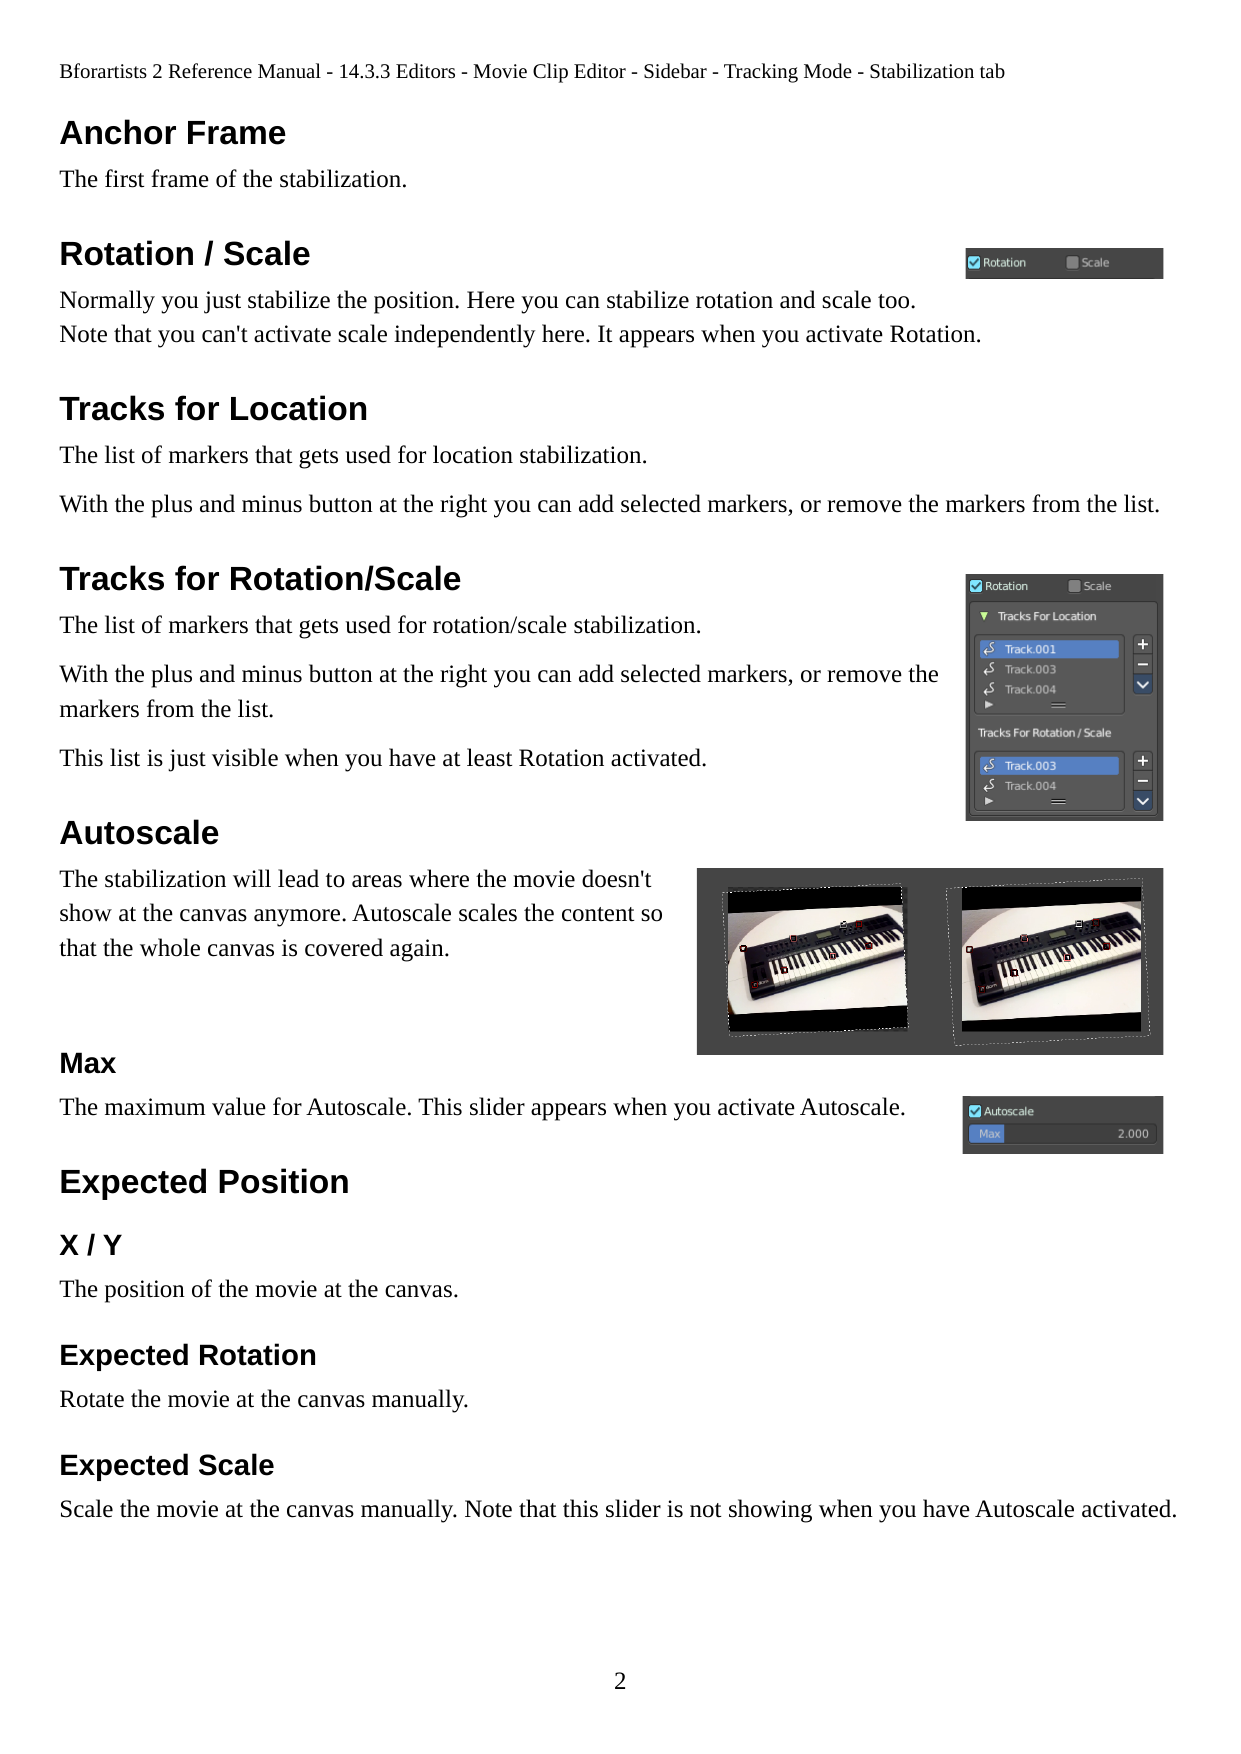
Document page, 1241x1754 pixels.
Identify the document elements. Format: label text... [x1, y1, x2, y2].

text The position of the movie at the canvas. [59, 1274, 1181, 1303]
picture [962, 1096, 1164, 1154]
picture [965, 574, 1164, 821]
text The stabilization will lead to areas where the movie doesn't show at the canvas anymore. Autoscale scales the content so that the whole canvas is covered again. [59, 864, 1181, 962]
text The first frame of the stabilization. [59, 164, 1181, 192]
text Rotate the movie at the canvas manually. [59, 1384, 1181, 1412]
text With the plus and minus button at the right you can add selected markers, or remove the markers from the list. [59, 489, 1181, 518]
subtitle Rotation / Scale [59, 234, 1181, 272]
picture [965, 248, 1164, 279]
text Normally you just stabilize the position. Here you can stabilize rotation and scale too. Note that you can't activate scale independently here. It appears when you activate Rotation. [59, 285, 1181, 348]
subtitle X / Y [59, 1228, 1181, 1261]
text With the plus and minus button at the right you can add selected markers, or remove the markers from the list. [59, 659, 965, 723]
picture [696, 868, 1164, 1055]
subtitle Expected Rotation [59, 1337, 1181, 1371]
subtitle Tracks for Location [59, 389, 1181, 428]
subtitle Anchor Frame [59, 113, 1181, 151]
text The maximum value for Autoscale. This slider appears when you activate Autoscale. [59, 1092, 1181, 1121]
subtitle Tracks for Rotation/Scale [59, 559, 1181, 598]
text Scale the movie at the canvas manually. Note that this slider is not showing when you have Autoscale activated. [59, 1494, 1181, 1522]
subtitle Max [59, 1046, 1181, 1079]
subtitle Expected Scale [59, 1447, 1181, 1481]
text The list of markers that gets used for rotation/scale stabilization. [59, 610, 965, 639]
subtitle Expected Position [59, 1162, 1181, 1201]
text This list is just visible when you have at least Rotation activated. [59, 743, 965, 772]
subtitle Autoscale [59, 813, 1181, 852]
text The list of markers that gets used for location stabilization. [59, 440, 1181, 469]
